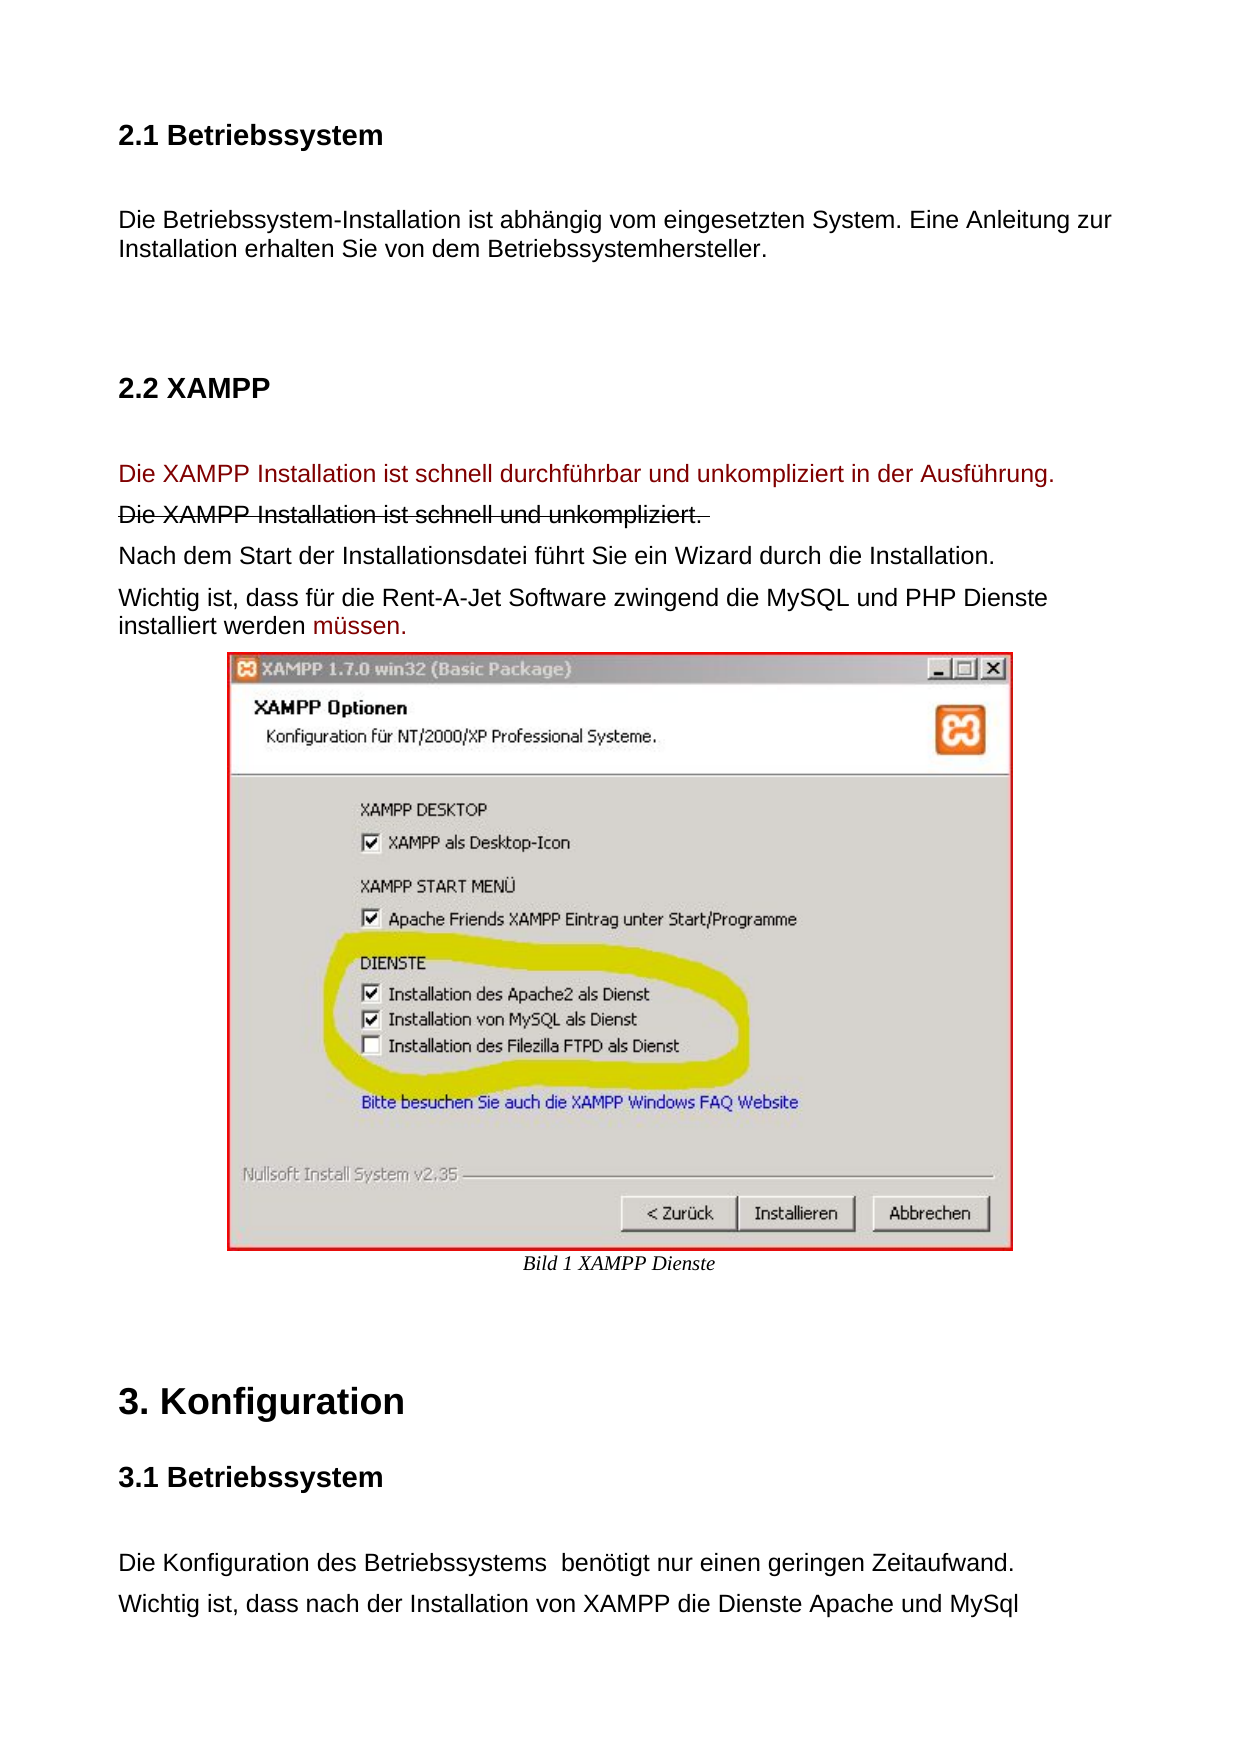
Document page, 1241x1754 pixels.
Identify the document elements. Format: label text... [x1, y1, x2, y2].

subtitle 3.1 Betriebssystem [118, 1460, 1122, 1494]
text Wichtig ist, dass für die Rent-A-Jet Software zwingend die MySQL und PHP Dienste installiert werden müssen. [118, 582, 1122, 640]
subtitle 2.2 XAMPP [118, 371, 1122, 405]
text Nach dem Start der Installationsdatei führt Sie ein Wizard durch die Installation. [118, 541, 1122, 570]
text Die Betriebssystem-Installation ist abhängig vom eingesetzten System. Eine Anleitung zur Installation erhalten Sie von dem Betriebssystemhersteller. [118, 205, 1122, 263]
subtitle 3. Konfiguration [118, 1379, 1122, 1423]
picture [227, 652, 1013, 1251]
text Die Konfiguration des Betriebssystems benötigt nur einen geringen Zeitaufwand. [118, 1547, 1122, 1576]
subtitle 2.1 Betriebssystem [118, 118, 1122, 152]
text Die XAMPP Installation ist schnell durchführbar und unkompliziert in der Ausführung. [118, 459, 1122, 487]
text Die XAMPP Installation ist schnell und unkompliziert. [118, 500, 1122, 529]
text Wichtig ist, dass nach der Installation von XAMPP die Dienste Apache und MySql [118, 1589, 1122, 1617]
text Bild 1 XAMPP Dienste [227, 1251, 1013, 1275]
